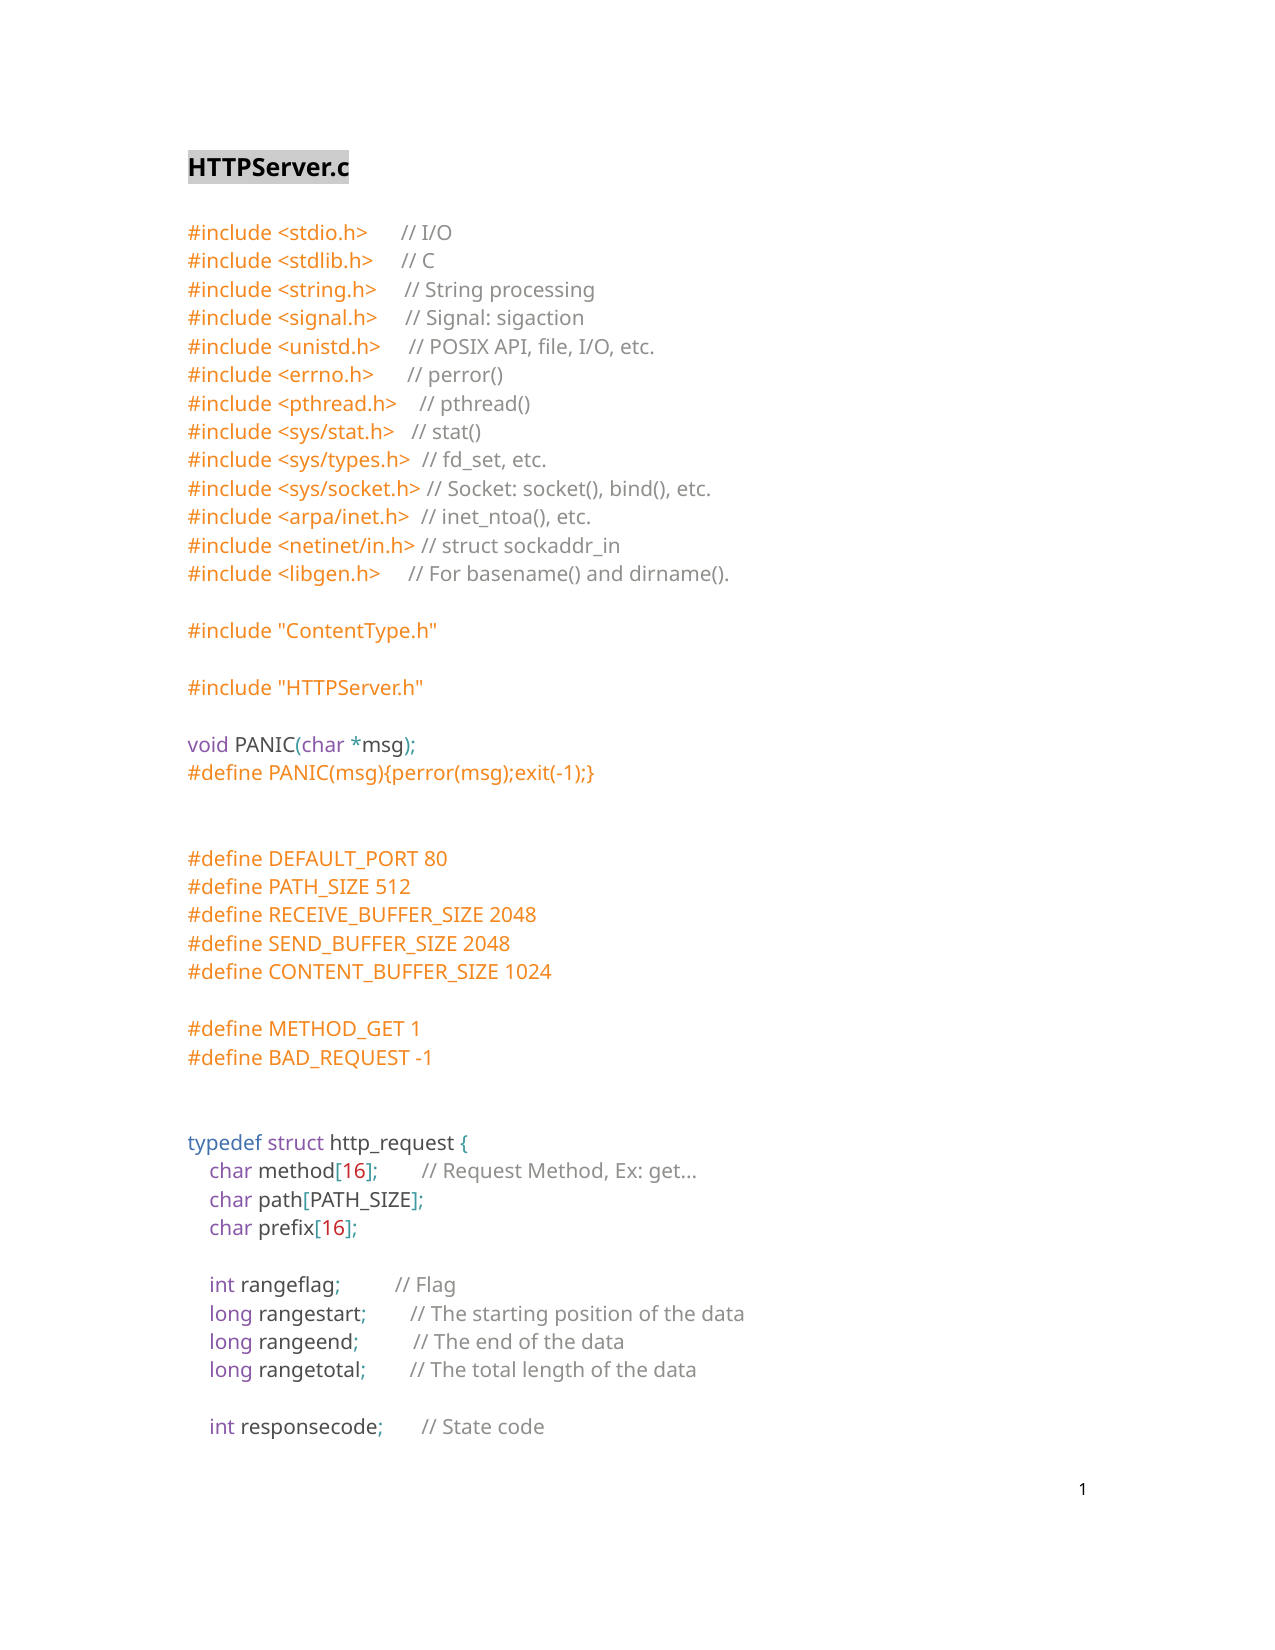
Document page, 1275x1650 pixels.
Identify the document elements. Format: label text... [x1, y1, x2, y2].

text #include <pthread.h> // pthread() [187, 389, 1087, 417]
text #include <sys/stat.h> // stat() [187, 417, 1087, 446]
text long rangestart; // The starting position of the data [187, 1299, 1087, 1327]
text #include <unistd.h> // POSIX API, file, I/O, etc. [187, 332, 1087, 360]
text #include <signal.h> // Signal: sigaction [187, 303, 1087, 332]
text #include <arpa/inet.h> // inet_ntoa(), etc. [187, 502, 1087, 531]
text #include <libgen.h> // For basename() and dirname(). [187, 559, 1087, 588]
text int rangeflag; // Flag [187, 1270, 1087, 1299]
text #include "ContentType.h" [187, 616, 1087, 645]
text typedef struct http_request { [187, 1128, 1087, 1157]
text long rangeend; // The end of the data [187, 1327, 1087, 1356]
text #include <stdio.h> // I/O [187, 218, 1087, 247]
text #define DEFAULT_PORT 80 [187, 844, 1087, 872]
text #include <string.h> // String processing [187, 275, 1087, 303]
text #include <errno.h> // perror() [187, 360, 1087, 389]
text char path[PATH_SIZE]; [187, 1185, 1087, 1213]
text #define METHOD_GET 1 [187, 1014, 1087, 1043]
text #include <stdlib.h> // C [187, 247, 1087, 275]
text #define SEND_BUFFER_SIZE 2048 [187, 929, 1087, 957]
text #include <netinet/in.h> // struct sockaddr_in [187, 531, 1087, 559]
text #include "HTTPServer.h" [187, 673, 1087, 702]
text long rangetotal; // The total length of the data [187, 1356, 1087, 1384]
text #define RECEIVE_BUFFER_SIZE 2048 [187, 901, 1087, 929]
text #include <sys/socket.h> // Socket: socket(), bind(), etc. [187, 474, 1087, 502]
text HTTPServer.c [187, 150, 1087, 184]
text void PANIC(char *msg); [187, 730, 1087, 758]
text #define BAD_REQUEST -1 [187, 1043, 1087, 1071]
text #define PATH_SIZE 512 [187, 872, 1087, 901]
text #define CONTENT_BUFFER_SIZE 1024 [187, 957, 1087, 986]
text int responsecode; // State code [187, 1412, 1087, 1441]
text #include <sys/types.h> // fd_set, etc. [187, 446, 1087, 474]
text char method[16]; // Request Method, Ex: get... [187, 1157, 1087, 1185]
text #define PANIC(msg){perror(msg);exit(-1);} [187, 758, 1087, 787]
text char prefix[16]; [187, 1213, 1087, 1242]
